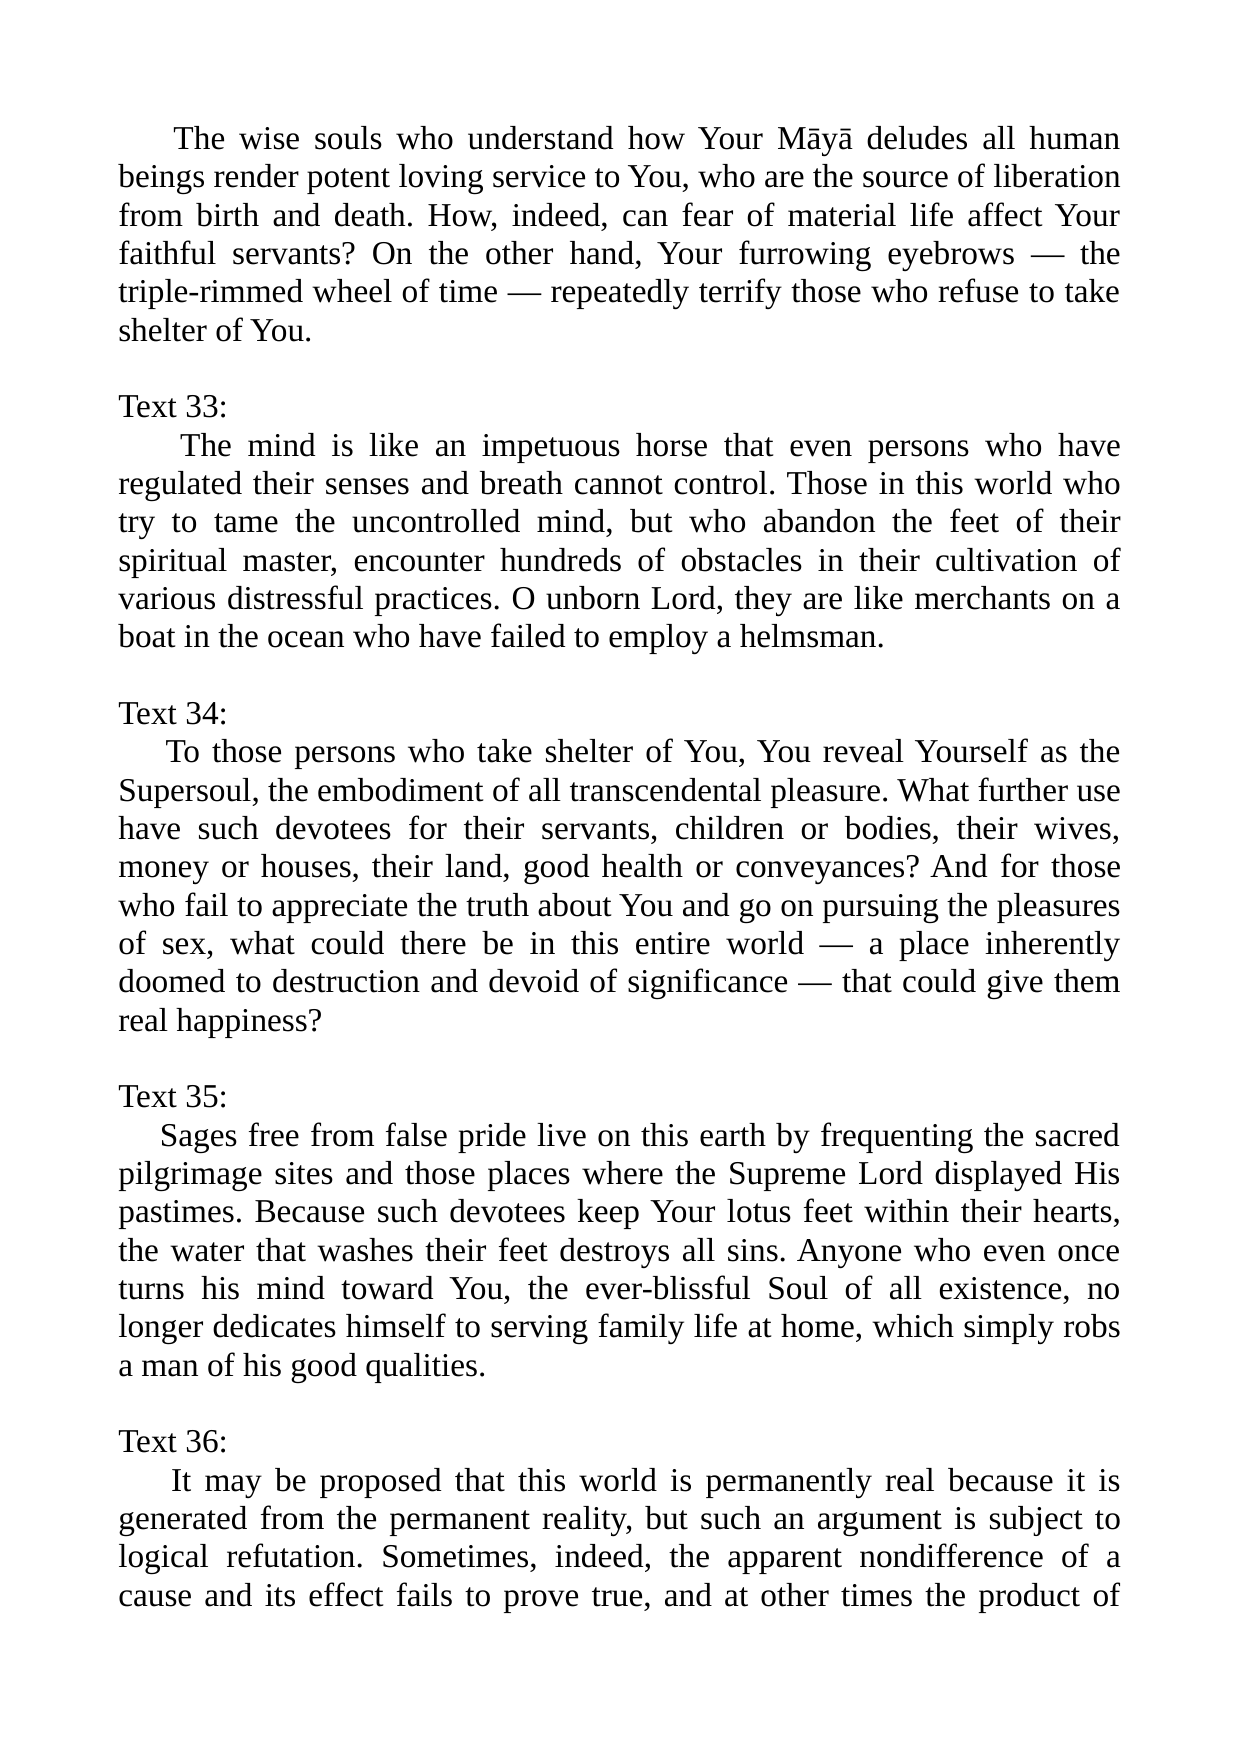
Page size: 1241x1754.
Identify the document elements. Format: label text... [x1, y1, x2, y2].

text Text 34: [118, 693, 1122, 731]
text Text 33: [118, 386, 1122, 425]
text Sages free from false pride live on this earth by frequenting the sacred pilgrimage sites and those places where the Supreme Lord displayed His pastimes. Because such devotees keep Your lotus feet within their hearts, the water that washes their feet destroys all sins. Anyone who even once turns his mind toward You, the ever-blissful Soul of all existence, no longer dedicates himself to serving family life at home, which simply robs a man of his good qualities. [118, 1115, 1122, 1383]
text To those persons who take shelter of You, You reveal Yourself as the Supersoul, the embodiment of all transcendental pleasure. What further use have such devotees for their servants, children or bodies, their wives, money or houses, their land, good health or conveyances? And for those who fail to appreciate the truth about You and go on pursuing the pleasures of sex, what could there be in this entire world — a place inherently doomed to destruction and devoid of significance — that could give them real happiness? [118, 731, 1122, 1038]
text It may be proposed that this world is permanently real because it is generated from the permanent reality, but such an argument is subject to logical refutation. Sometimes, indeed, the apparent nondifference of a cause and its effect fails to prove true, and at other times the product of [118, 1460, 1122, 1613]
text Text 35: [118, 1076, 1122, 1115]
text The mind is like an impetuous horse that even persons who have regulated their senses and breath cannot control. Those in this world who try to tame the uncontrolled mind, but who abandon the feet of their spiritual master, encounter hundreds of obstacles in their cultivation of various distressful practices. O unborn Lord, they are like merchants on a boat in the ocean who have failed to employ a helmsman. [118, 425, 1122, 655]
text The wise souls who understand how Your Māyā deludes all human beings render potent loving service to You, who are the source of liberation from birth and death. How, indeed, can fear of material life affect Your faithful servants? On the other hand, Your furrowing eyebrows — the triple-rimmed wheel of time — repeatedly terrify those who refuse to take shelter of You. [118, 118, 1122, 348]
text Text 36: [118, 1421, 1122, 1460]
